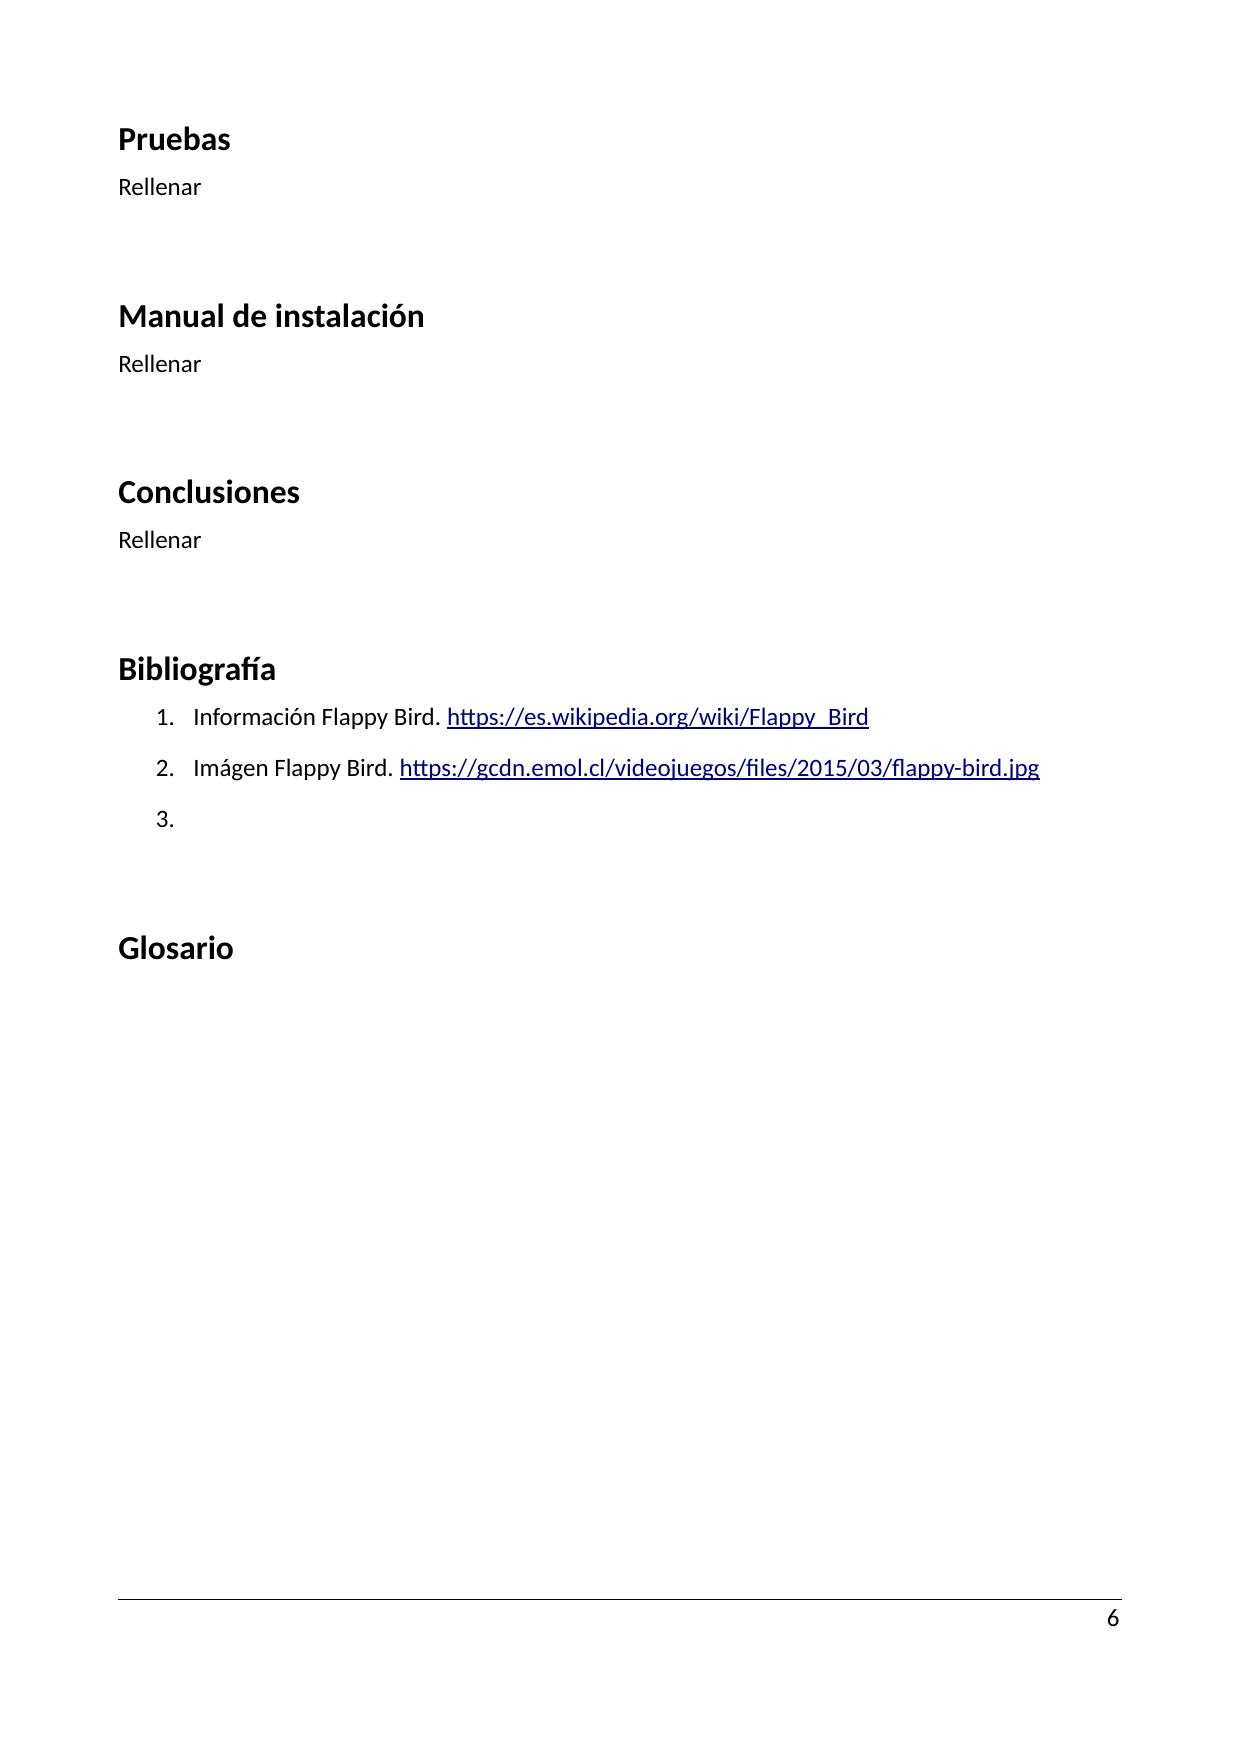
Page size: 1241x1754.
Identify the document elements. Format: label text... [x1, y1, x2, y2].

text Rellenar [118, 525, 1122, 555]
text Rellenar [118, 172, 1122, 202]
list Información Flappy Bird. https://es.wikipedia.org/wiki/Flappy_Bird [156, 701, 1122, 732]
subtitle Glosario [118, 927, 1122, 968]
subtitle Conclusiones [118, 471, 1122, 512]
subtitle Manual de instalación [118, 295, 1122, 336]
list Imágen Flappy Bird. https://gcdn.emol.cl/videojuegos/files/2015/03/flappy-bird.jpg [156, 752, 1122, 783]
subtitle Pruebas [118, 118, 1122, 159]
text Rellenar [118, 348, 1122, 379]
subtitle Bibliografía [118, 648, 1122, 689]
